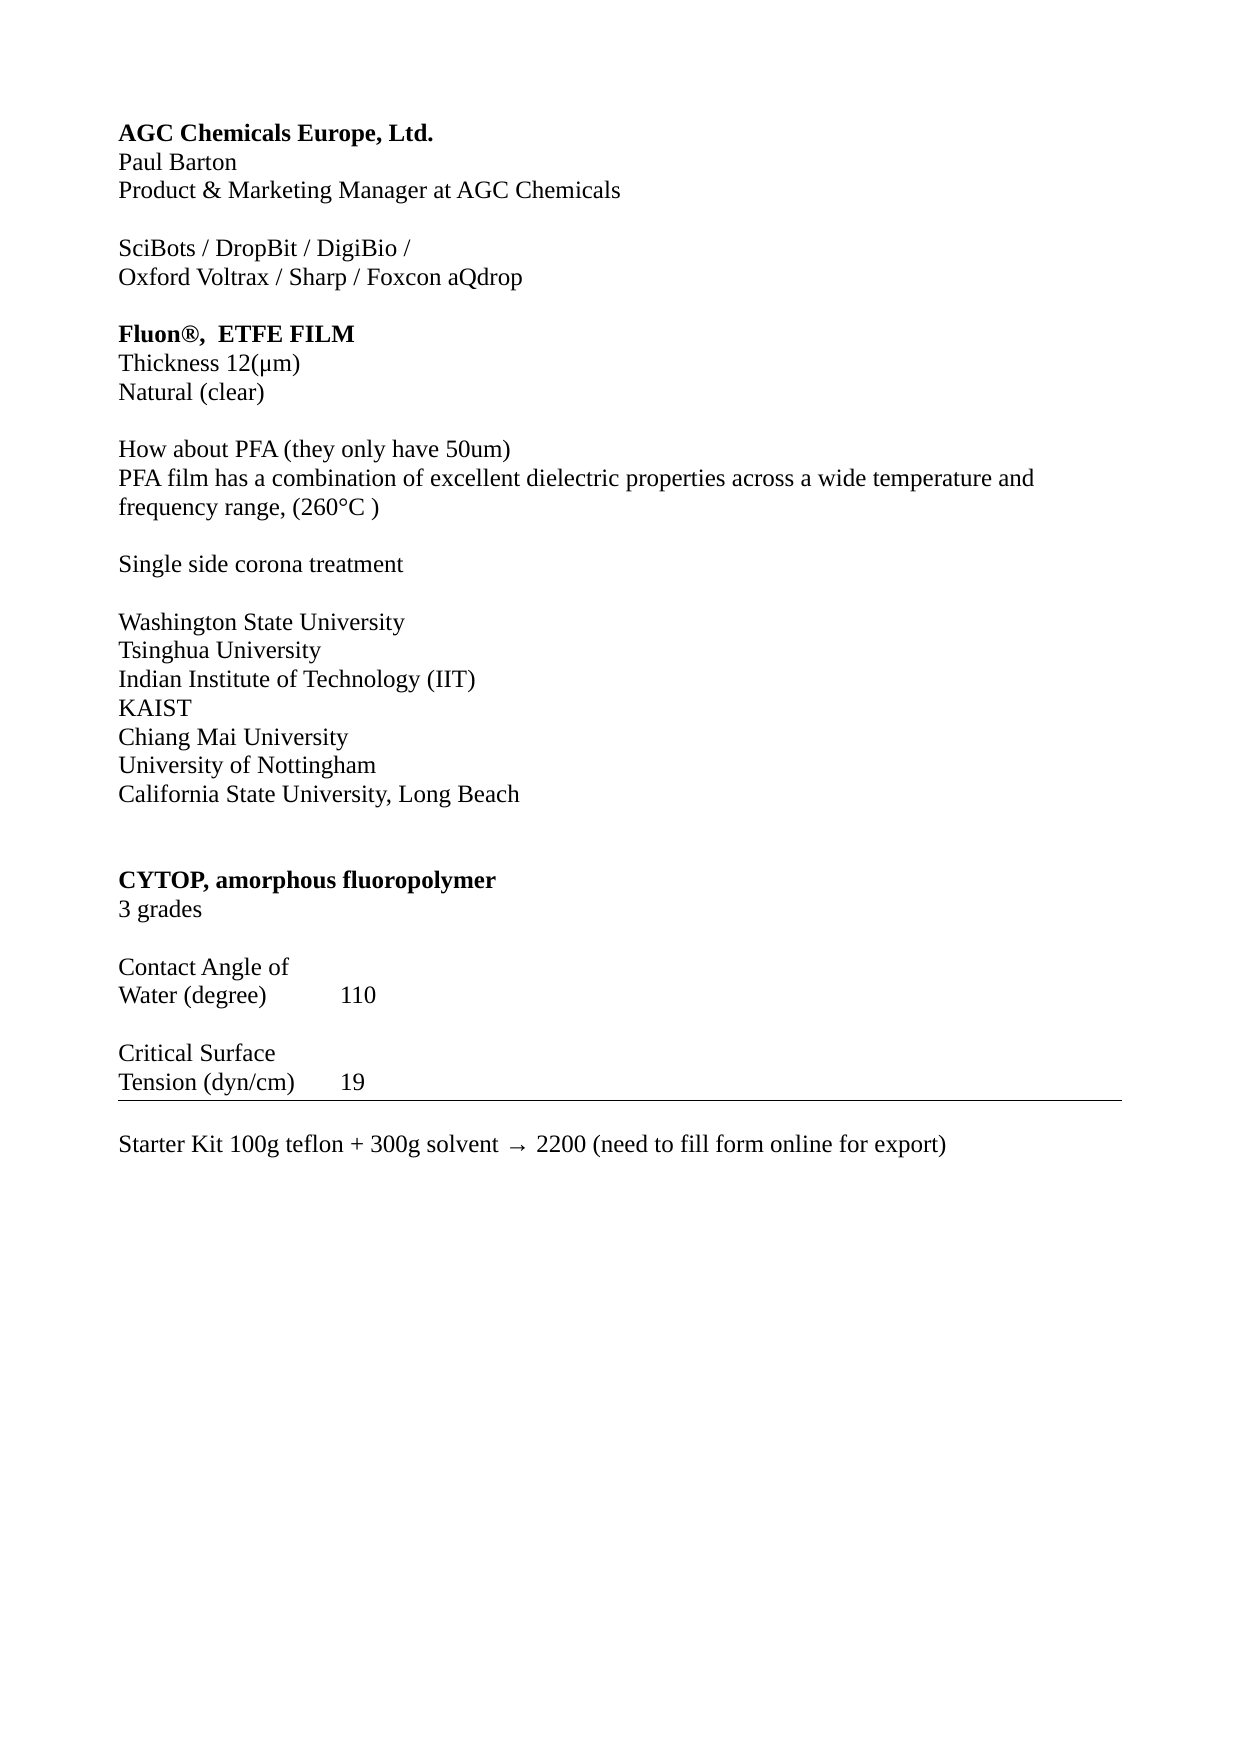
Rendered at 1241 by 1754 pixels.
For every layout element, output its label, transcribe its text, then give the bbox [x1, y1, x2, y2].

text Chiang Mai University [118, 722, 1122, 751]
text Fluon®, ETFE FILM [118, 319, 1122, 348]
text Tsinghua University [118, 636, 1122, 664]
text PFA film has a combination of excellent dielectric properties across a wide temperature and frequency range, (260°C ) [118, 463, 1122, 521]
text SciBots / DropBit / DigiBio / [118, 233, 1122, 262]
text University of Nottingham [118, 751, 1122, 779]
text CYTOP, amorphous fluoropolymer [118, 866, 1122, 894]
text Natural (clear) [118, 377, 1122, 406]
text AGC Chemicals Europe, Ltd. [118, 118, 1122, 147]
text Indian Institute of Technology (IIT) [118, 664, 1122, 693]
text How about PFA (they only have 50um) [118, 434, 1122, 463]
text KAIST [118, 693, 1122, 722]
text Oxford Voltrax / Sharp / Foxcon aQdrop [118, 262, 1122, 291]
text Thickness 12(μm) [118, 348, 1122, 377]
text Washington State University [118, 607, 1122, 636]
text Critical Surface [118, 1038, 1122, 1067]
text Contact Angle of [118, 952, 1122, 981]
text Paul Barton [118, 147, 1122, 176]
text California State University, Long Beach [118, 779, 1122, 808]
text Single side corona treatment [118, 549, 1122, 578]
text Product & Marketing Manager at AGC Chemicals [118, 176, 1122, 204]
text 3 grades [118, 894, 1122, 923]
text Tension (dyn/cm) 19 [118, 1067, 1122, 1100]
text Starter Kit 100g teflon + 300g solvent → 2200 (need to fill form online for export) [118, 1129, 1122, 1158]
text Water (degree) 110 [118, 981, 1122, 1009]
